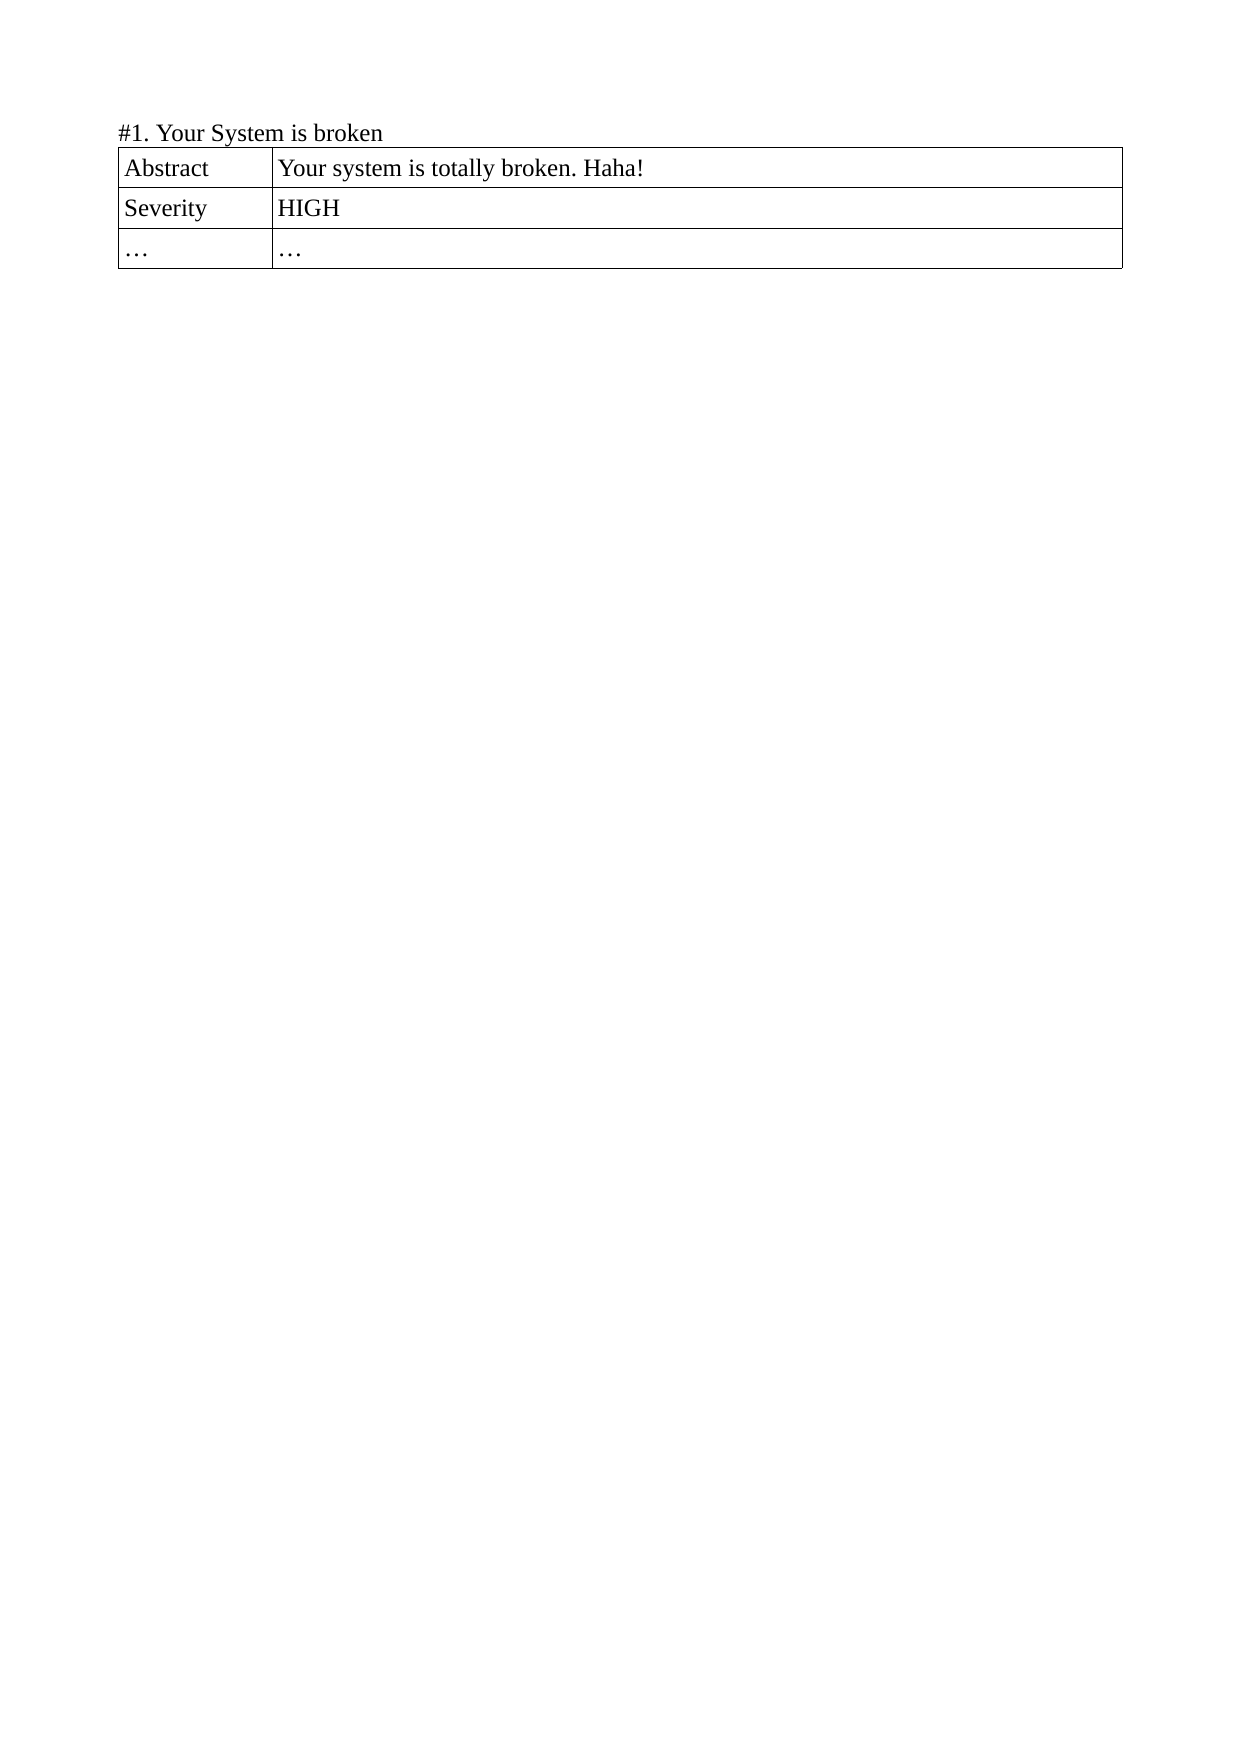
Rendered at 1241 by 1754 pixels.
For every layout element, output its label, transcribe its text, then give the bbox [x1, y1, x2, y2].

table_cell Severity [119, 188, 272, 227]
table_cell HIGH [273, 188, 1122, 227]
table_cell … [119, 229, 272, 268]
table_header Your system is totally broken. Haha! [273, 148, 1122, 187]
table_cell … [273, 229, 1122, 268]
table_header Abstract [119, 148, 272, 187]
text #1. Your System is broken [118, 118, 1122, 147]
